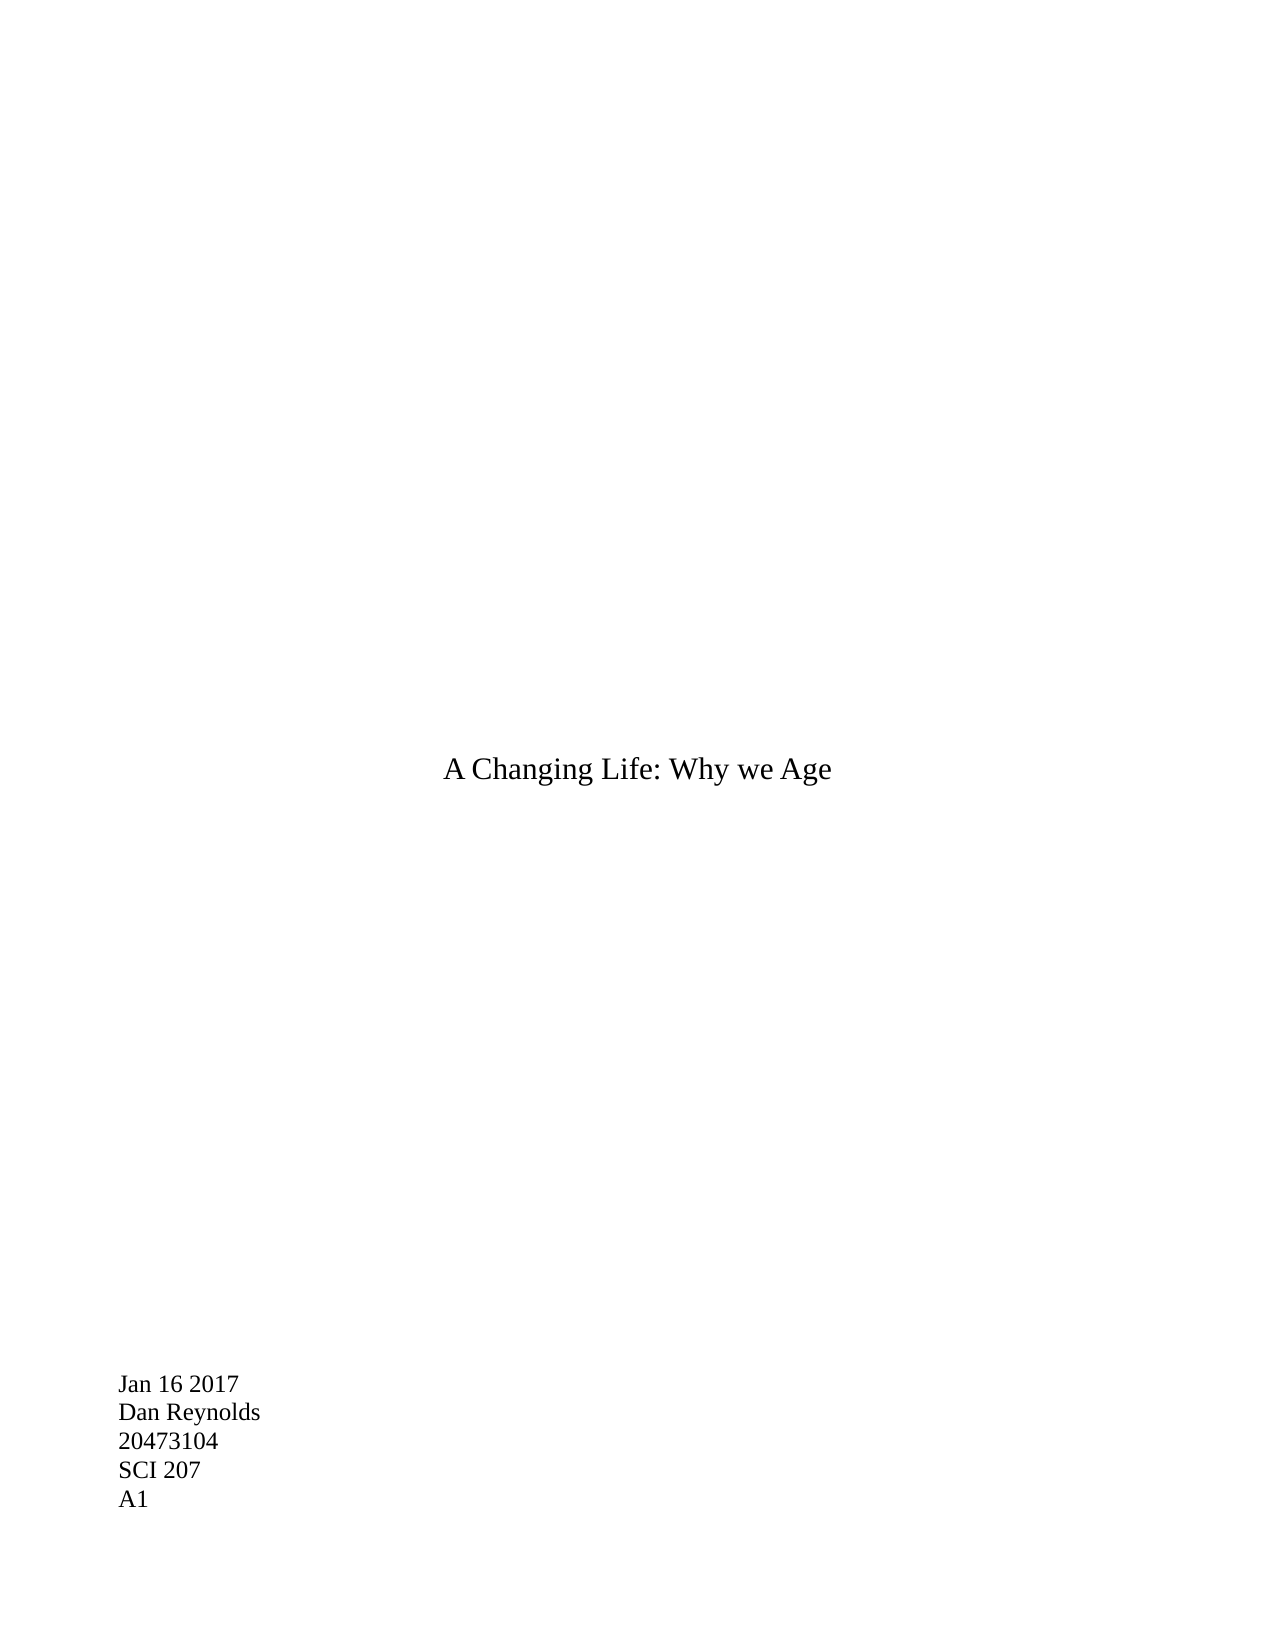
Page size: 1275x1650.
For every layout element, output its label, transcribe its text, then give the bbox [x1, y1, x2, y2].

text A1 [118, 1484, 1157, 1512]
text 20473104 [118, 1426, 1157, 1455]
text A Changing Life: Why we Age [118, 751, 1157, 787]
text Jan 16 2017 [118, 1369, 1157, 1397]
text Dan Reynolds [118, 1397, 1157, 1426]
text SCI 207 [118, 1455, 1157, 1484]
